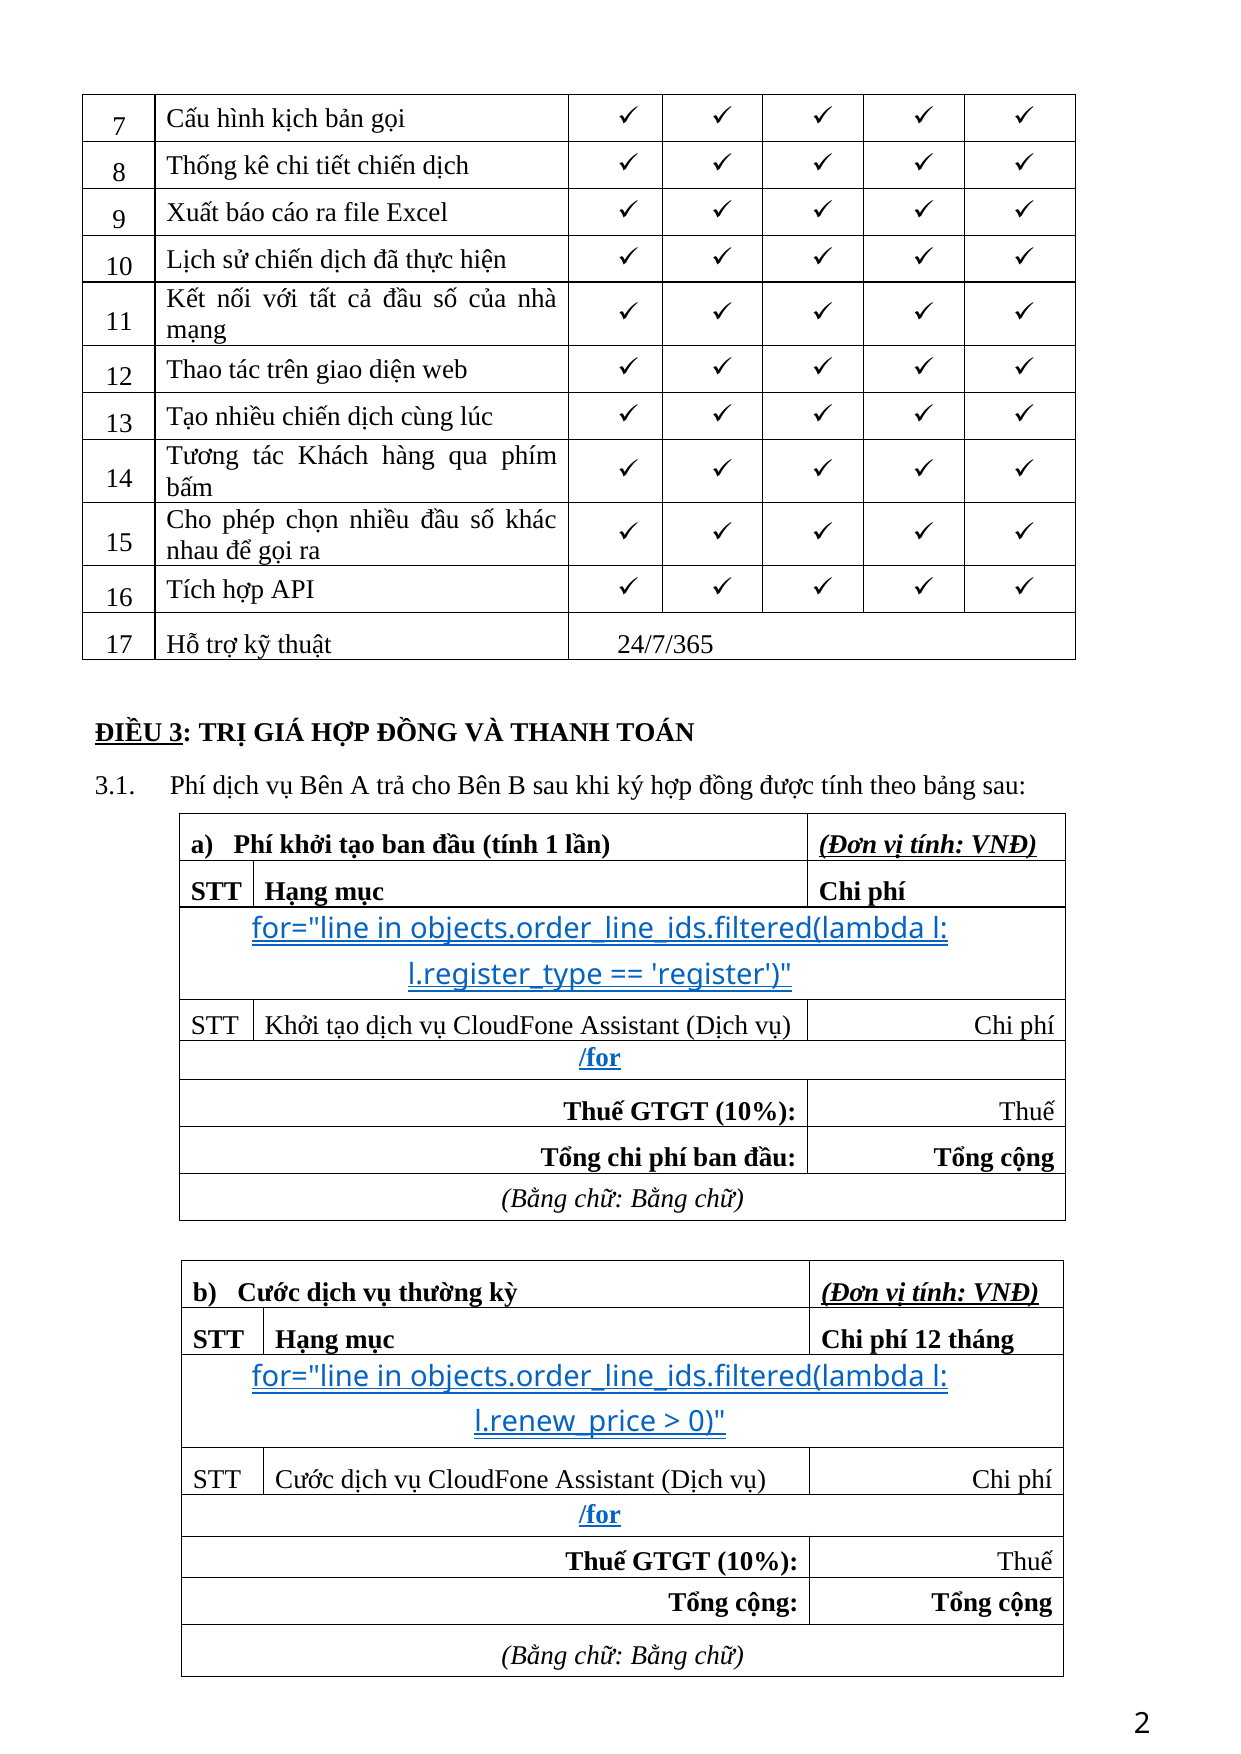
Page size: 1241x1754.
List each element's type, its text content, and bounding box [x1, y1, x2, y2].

table_cell Chi phí 12 tháng [810, 1308, 1063, 1354]
table_cell Thuế [810, 1537, 1063, 1577]
table_cell [763, 346, 863, 392]
table_cell [663, 440, 762, 502]
table_cell Tổng cộng: [182, 1578, 809, 1623]
table_cell [965, 346, 1075, 392]
subtitle ĐIỀU 3: TRỊ GIÁ HỢP ĐỒNG VÀ THANH TOÁN [94, 716, 1150, 747]
table_header b) Cước dịch vụ thường kỳ [182, 1261, 809, 1307]
table_cell [965, 503, 1075, 565]
table_header (Đơn vị tính: VNĐ) [808, 814, 1065, 859]
table_cell STT [180, 861, 253, 906]
table_cell 13 [83, 393, 154, 438]
table_cell STT [182, 1308, 263, 1354]
table_cell 10 [83, 236, 154, 281]
table_cell /for [182, 1495, 1063, 1536]
table_cell Lịch sử chiến dịch đã thực hiện [156, 236, 568, 281]
table_cell 24/7/365 [569, 613, 1075, 659]
table_cell Tương tác Khách hàng qua phím bấm [156, 440, 568, 502]
table_cell 7 [83, 95, 154, 141]
table_cell [965, 283, 1075, 345]
table_cell [965, 393, 1075, 438]
table_cell [663, 283, 762, 345]
table_cell 15 [83, 503, 154, 565]
table_cell (Bằng chữ: Bằng chữ) [182, 1625, 1063, 1676]
table_cell [569, 503, 662, 565]
table_cell [569, 393, 662, 438]
table_cell [569, 440, 662, 502]
table_cell [965, 142, 1075, 188]
table_cell [663, 142, 762, 188]
table_cell Kết nối với tất cả đầu số của nhà mạng [156, 283, 568, 345]
table_cell [763, 95, 863, 141]
table_cell Cho phép chọn nhiều đầu số khác nhau để gọi ra [156, 503, 568, 565]
table_cell [864, 393, 964, 438]
table_cell 16 [83, 566, 154, 612]
table_cell [763, 236, 863, 281]
table_cell (Bằng chữ: Bằng chữ) [180, 1174, 1065, 1219]
table_cell [965, 566, 1075, 612]
table_cell [965, 95, 1075, 141]
table_cell [864, 566, 964, 612]
table_cell Thao tác trên giao diện web [156, 346, 568, 392]
table_cell [763, 566, 863, 612]
table_cell Chi phí [810, 1448, 1063, 1494]
table_cell STT [182, 1448, 263, 1494]
table_header (Đơn vị tính: VNĐ) [810, 1261, 1063, 1307]
table_cell Thống kê chi tiết chiến dịch [156, 142, 568, 188]
table_cell [663, 236, 762, 281]
table_cell Hạng mục [254, 861, 807, 906]
table_cell [763, 189, 863, 234]
table_cell STT [180, 1000, 253, 1040]
table_cell [763, 142, 863, 188]
table_cell [663, 566, 762, 612]
table_cell [864, 142, 964, 188]
table_cell Tích hợp API [156, 566, 568, 612]
table_cell for="line in objects.order_line_ids.filtered(lambda l: l.register_type == 'register')" [180, 908, 1065, 999]
table_cell [763, 503, 863, 565]
table_cell Tổng cộng [810, 1578, 1063, 1623]
table_cell [569, 283, 662, 345]
table_cell [569, 236, 662, 281]
table_cell Cước dịch vụ CloudFone Assistant (Dịch vụ) [264, 1448, 809, 1494]
table_cell 14 [83, 440, 154, 502]
table_cell Thuế GTGT (10%): [180, 1080, 807, 1126]
table_cell [965, 189, 1075, 234]
list Phí dịch vụ Bên A trả cho Bên B sau khi ký hợp đồng được tính theo bảng sau: [94, 769, 1150, 800]
table_cell 12 [83, 346, 154, 392]
table_cell [569, 566, 662, 612]
table_cell Tổng chi phí ban đầu: [180, 1127, 807, 1173]
table_cell [965, 440, 1075, 502]
table_cell [763, 283, 863, 345]
table_cell Chi phí [808, 861, 1065, 906]
table_cell Hạng mục [264, 1308, 809, 1354]
table_cell [763, 393, 863, 438]
table_cell [663, 95, 762, 141]
table_cell 9 [83, 189, 154, 234]
table_cell [864, 346, 964, 392]
table_cell Tổng cộng [808, 1127, 1065, 1173]
table_cell [569, 189, 662, 234]
table_cell [965, 236, 1075, 281]
table_cell Khởi tạo dịch vụ CloudFone Assistant (Dịch vụ) [254, 1000, 807, 1040]
table_cell [763, 440, 863, 502]
table_cell [864, 236, 964, 281]
table_header a) Phí khởi tạo ban đầu (tính 1 lần) [180, 814, 807, 859]
table_cell [864, 189, 964, 234]
table_cell 17 [83, 613, 154, 659]
table_cell Tạo nhiều chiến dịch cùng lúc [156, 393, 568, 438]
table_cell [569, 95, 662, 141]
table_cell Hỗ trợ kỹ thuật [156, 613, 568, 659]
table_cell [569, 346, 662, 392]
table_cell Thuế [808, 1080, 1065, 1126]
table_cell Thuế GTGT (10%): [182, 1537, 809, 1577]
table_cell [663, 393, 762, 438]
table_cell [864, 440, 964, 502]
table_cell Xuất báo cáo ra file Excel [156, 189, 568, 234]
table_cell [663, 189, 762, 234]
table_cell /for [180, 1041, 1065, 1079]
table_cell Chi phí [808, 1000, 1065, 1040]
table_cell 11 [83, 283, 154, 345]
table_cell 8 [83, 142, 154, 188]
table_cell for="line in objects.order_line_ids.filtered(lambda l: l.renew_price > 0)" [182, 1355, 1063, 1447]
table_cell Cấu hình kịch bản gọi [156, 95, 568, 141]
table_cell [663, 503, 762, 565]
table_cell [569, 142, 662, 188]
table_cell [864, 95, 964, 141]
table_cell [864, 283, 964, 345]
table_cell [663, 346, 762, 392]
table_cell [864, 503, 964, 565]
